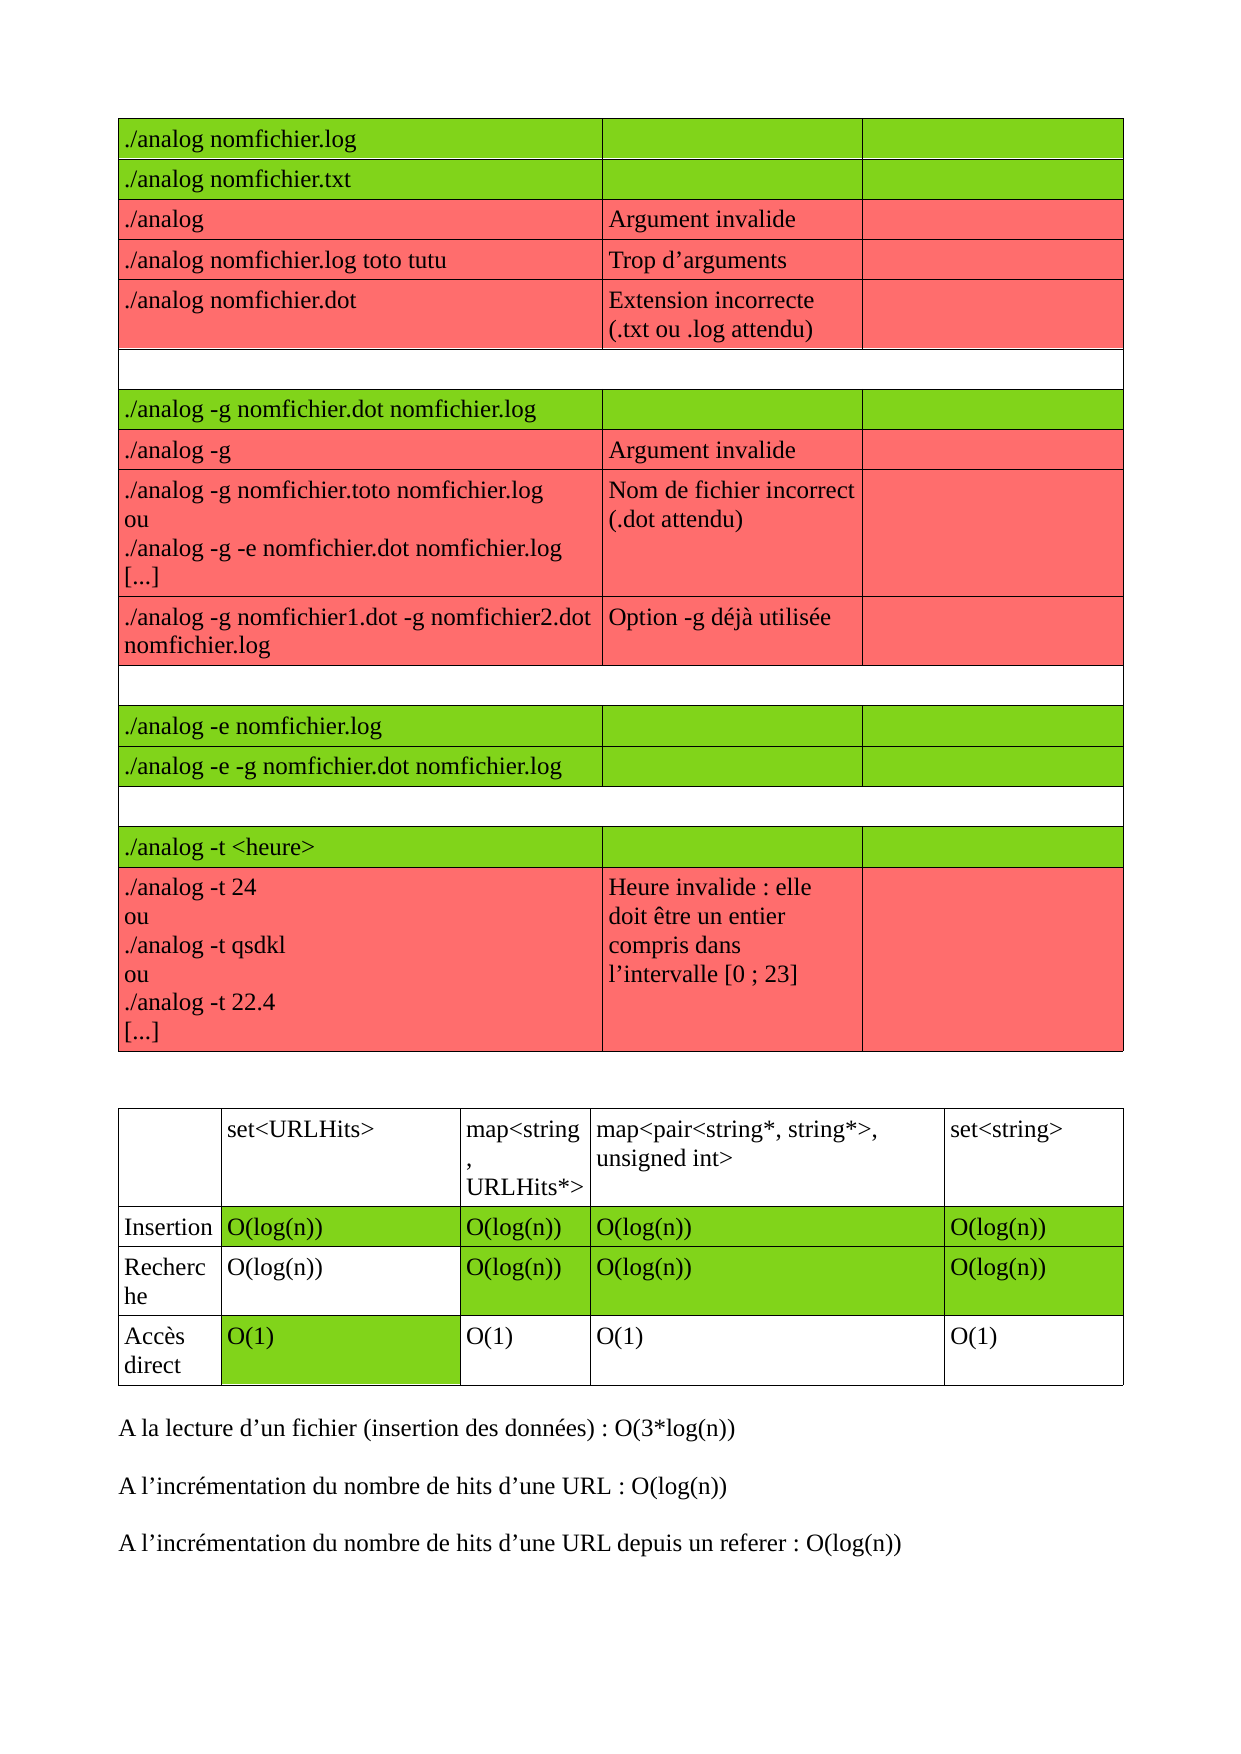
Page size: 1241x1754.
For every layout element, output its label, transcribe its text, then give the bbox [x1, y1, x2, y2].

table_header [603, 119, 862, 158]
table_cell Recherche [119, 1247, 221, 1315]
table_cell [863, 827, 1123, 867]
table_header map<pair<string*, string*>, unsigned int> [591, 1109, 944, 1206]
table_cell Heure invalide : elle doit être un entier compris dans l’intervalle [0 ; 23] [603, 868, 862, 1051]
table_cell [119, 666, 1123, 705]
table_header map<string, URLHits*> [461, 1109, 590, 1206]
table_cell Nom de fichier incorrect (.dot attendu) [603, 470, 862, 596]
table_cell [863, 868, 1123, 1051]
table_cell O(log(n)) [945, 1207, 1123, 1246]
table_cell O(log(n)) [591, 1207, 944, 1246]
table_cell Option -g déjà utilisée [603, 597, 862, 665]
table_cell [863, 200, 1123, 239]
table_cell [603, 160, 862, 199]
table_cell ./analog nomfichier.dot [119, 280, 602, 348]
table_cell [119, 350, 1123, 389]
table_cell ./analog -g [119, 430, 602, 469]
table_cell Accès direct [119, 1316, 221, 1384]
table_cell ./analog -e -g nomfichier.dot nomfichier.log [119, 747, 602, 786]
table_cell [863, 747, 1123, 786]
table_cell [863, 430, 1123, 469]
table_cell [603, 827, 862, 867]
table_header set<URLHits> [222, 1109, 460, 1206]
table_cell ./analog -g nomfichier.toto nomfichier.log ou ./analog -g -e nomfichier.dot nomfichier.log [...] [119, 470, 602, 596]
table_cell [863, 240, 1123, 279]
table_cell Trop d’arguments [603, 240, 862, 279]
table_cell [863, 160, 1123, 199]
table_header [119, 1109, 221, 1206]
table_cell [863, 706, 1123, 746]
table_cell O(log(n)) [461, 1207, 590, 1246]
table_cell ./analog nomfichier.log toto tutu [119, 240, 602, 279]
table_cell ./analog -t 24 ou ./analog -t qsdkl ou ./analog -t 22.4 [...] [119, 868, 602, 1051]
table_cell Insertion [119, 1207, 221, 1246]
table_cell O(log(n)) [945, 1247, 1123, 1315]
table_cell O(log(n)) [222, 1207, 460, 1246]
table_cell Extension incorrecte (.txt ou .log attendu) [603, 280, 862, 348]
table_cell ./analog [119, 200, 602, 239]
text A l’incrémentation du nombre de hits d’une URL depuis un referer : O(log(n)) [118, 1528, 1122, 1557]
table_cell Argument invalide [603, 200, 862, 239]
table_cell O(1) [461, 1316, 590, 1384]
table_cell Argument invalide [603, 430, 862, 469]
table_cell [863, 597, 1123, 665]
table_cell [603, 390, 862, 429]
table_header [863, 119, 1123, 158]
table_cell [863, 280, 1123, 348]
table_cell O(1) [591, 1316, 944, 1384]
table_cell ./analog -t <heure> [119, 827, 602, 867]
table_cell ./analog nomfichier.txt [119, 160, 602, 199]
table_cell ./analog -e nomfichier.log [119, 706, 602, 746]
table_cell ./analog -g nomfichier1.dot -g nomfichier2.dot nomfichier.log [119, 597, 602, 665]
table_cell [863, 390, 1123, 429]
table_header ./analog nomfichier.log [119, 119, 602, 158]
table_header set<string> [945, 1109, 1123, 1206]
table_cell [603, 706, 862, 746]
table_cell O(log(n)) [591, 1247, 944, 1315]
text A la lecture d’un fichier (insertion des données) : O(3*log(n)) [118, 1413, 1122, 1442]
table_cell [119, 787, 1123, 826]
table_cell [863, 470, 1123, 596]
table_cell O(1) [945, 1316, 1123, 1384]
table_cell O(log(n)) [461, 1247, 590, 1315]
text A l’incrémentation du nombre de hits d’une URL : O(log(n)) [118, 1471, 1122, 1499]
table_cell O(log(n)) [222, 1247, 460, 1315]
table_cell O(1) [222, 1316, 460, 1384]
table_cell [603, 747, 862, 786]
table_cell ./analog -g nomfichier.dot nomfichier.log [119, 390, 602, 429]
